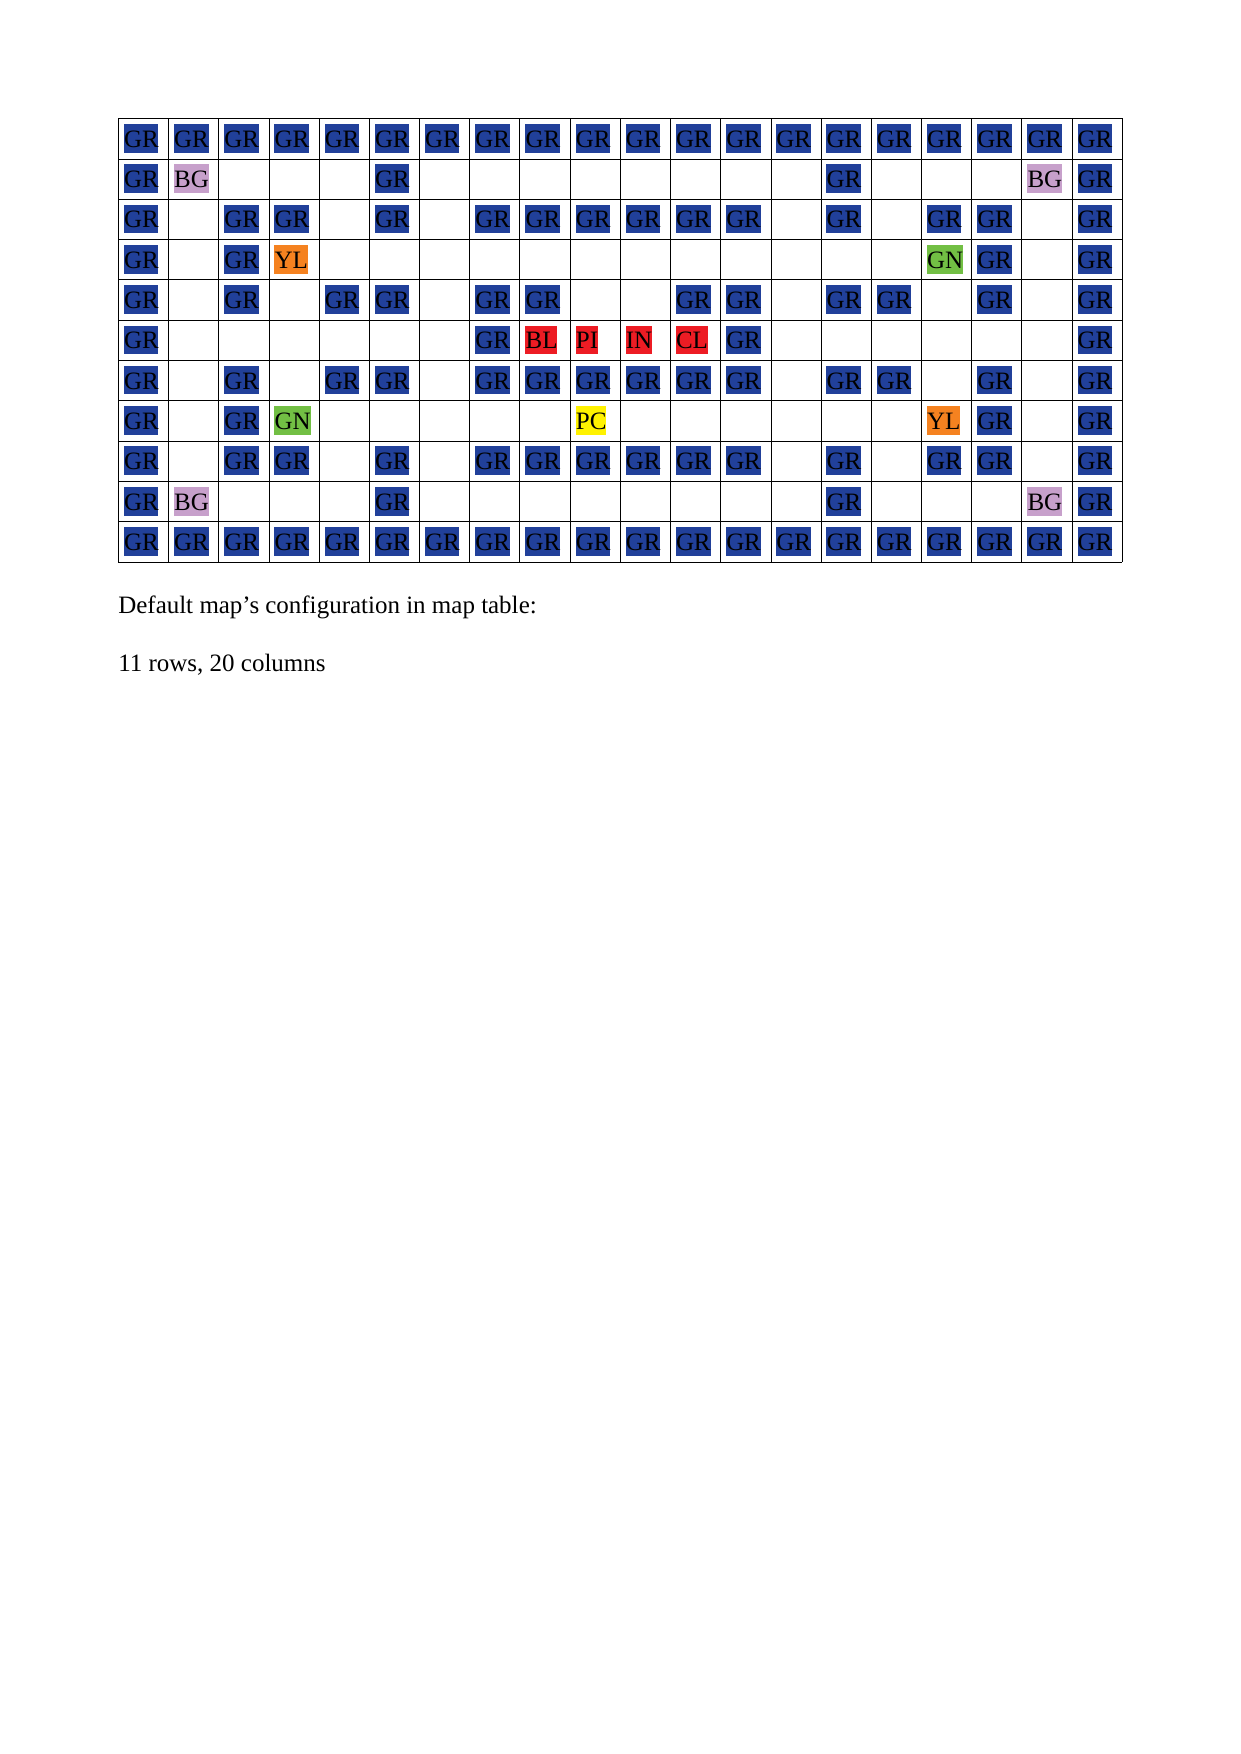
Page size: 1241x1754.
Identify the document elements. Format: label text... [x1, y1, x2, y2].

table_cell GR [671, 522, 720, 562]
table_cell GR [822, 522, 871, 562]
table_header GR [320, 119, 369, 158]
table_cell [320, 482, 369, 521]
table_cell GR [470, 442, 519, 481]
table_cell [420, 240, 469, 279]
table_header GR [169, 119, 218, 158]
table_header GR [872, 119, 921, 158]
table_cell [169, 361, 218, 400]
text Default map’s configuration in map table: [118, 590, 1122, 619]
table_cell GR [721, 321, 771, 360]
table_cell GR [621, 522, 670, 562]
table_cell GR [370, 522, 419, 562]
table_cell [1022, 240, 1072, 279]
table_cell [1022, 200, 1072, 239]
table_cell GR [1073, 240, 1122, 279]
table_header GR [1073, 119, 1122, 158]
table_cell [721, 160, 771, 199]
table_cell PC [571, 401, 620, 441]
table_cell [621, 482, 670, 521]
table_cell GR [571, 361, 620, 400]
table_cell [922, 321, 971, 360]
table_cell GR [119, 522, 168, 562]
table_cell [571, 482, 620, 521]
table_cell [922, 280, 971, 320]
table_cell GR [571, 442, 620, 481]
table_cell GR [219, 200, 269, 239]
table_cell [571, 160, 620, 199]
table_cell [922, 361, 971, 400]
table_header GR [972, 119, 1021, 158]
table_cell GR [320, 361, 369, 400]
table_cell [169, 200, 218, 239]
table_cell [270, 160, 319, 199]
table_cell GR [520, 361, 570, 400]
table_cell GR [1073, 361, 1122, 400]
table_cell BG [1022, 160, 1072, 199]
table_cell BG [169, 160, 218, 199]
table_cell BG [169, 482, 218, 521]
table_cell [520, 482, 570, 521]
table_cell [621, 240, 670, 279]
table_cell [219, 482, 269, 521]
table_cell GR [370, 361, 419, 400]
table_cell GR [520, 200, 570, 239]
table_cell GR [822, 280, 871, 320]
table_header GR [721, 119, 771, 158]
table_cell [270, 361, 319, 400]
table_cell BG [1022, 482, 1072, 521]
table_cell GR [119, 240, 168, 279]
table_cell [872, 200, 921, 239]
table_header GR [370, 119, 419, 158]
table_cell [370, 321, 419, 360]
table_cell GR [822, 160, 871, 199]
table_cell GR [872, 280, 921, 320]
table_header GR [270, 119, 319, 158]
table_cell [772, 442, 821, 481]
table_header GR [119, 119, 168, 158]
table_cell GR [822, 200, 871, 239]
table_cell GR [571, 522, 620, 562]
table_cell [470, 401, 519, 441]
table_cell [420, 160, 469, 199]
table_cell [420, 200, 469, 239]
table_header GR [822, 119, 871, 158]
table_cell [370, 401, 419, 441]
table_cell [772, 200, 821, 239]
table_cell [772, 482, 821, 521]
table_cell [872, 160, 921, 199]
table_cell [470, 240, 519, 279]
table_cell [872, 442, 921, 481]
table_cell [320, 160, 369, 199]
table_cell GR [721, 200, 771, 239]
table_header GR [520, 119, 570, 158]
table_cell [822, 240, 871, 279]
table_cell GR [270, 442, 319, 481]
table_cell GR [119, 442, 168, 481]
table_cell [872, 321, 921, 360]
table_cell [571, 280, 620, 320]
table_cell [571, 240, 620, 279]
table_cell GR [119, 321, 168, 360]
table_header GR [1022, 119, 1072, 158]
table_cell [270, 482, 319, 521]
table_cell [520, 240, 570, 279]
table_cell GR [420, 522, 469, 562]
table_cell IN [621, 321, 670, 360]
table_cell GR [169, 522, 218, 562]
table_cell GR [219, 280, 269, 320]
table_cell [520, 160, 570, 199]
table_cell [772, 280, 821, 320]
table_cell GR [1022, 522, 1072, 562]
table_cell [420, 482, 469, 521]
table_cell GR [972, 200, 1021, 239]
table_cell [420, 280, 469, 320]
table_cell [520, 401, 570, 441]
table_cell [822, 401, 871, 441]
table_header GR [621, 119, 670, 158]
table_cell [470, 160, 519, 199]
table_cell GR [822, 482, 871, 521]
table_cell [972, 321, 1021, 360]
table_cell GR [621, 200, 670, 239]
table_cell [621, 160, 670, 199]
table_cell GR [119, 160, 168, 199]
table_cell GR [1073, 401, 1122, 441]
table_cell GR [119, 280, 168, 320]
table_cell [872, 482, 921, 521]
table_cell GR [671, 200, 720, 239]
table_cell [219, 160, 269, 199]
table_cell [1022, 280, 1072, 320]
table_cell YL [922, 401, 971, 441]
table_cell GR [219, 522, 269, 562]
table_cell GR [119, 200, 168, 239]
table_cell [169, 321, 218, 360]
table_cell GR [320, 522, 369, 562]
table_cell [420, 361, 469, 400]
table_cell GR [470, 522, 519, 562]
table_cell [671, 160, 720, 199]
table_cell GR [872, 522, 921, 562]
table_cell [420, 401, 469, 441]
table_cell YL [270, 240, 319, 279]
table_cell [621, 280, 670, 320]
table_header GR [219, 119, 269, 158]
table_cell GR [972, 280, 1021, 320]
table_cell GR [270, 522, 319, 562]
table_header GR [922, 119, 971, 158]
table_cell GR [470, 200, 519, 239]
table_header GR [420, 119, 469, 158]
table_cell [420, 442, 469, 481]
table_cell GR [671, 442, 720, 481]
table_cell GR [470, 321, 519, 360]
table_cell GR [470, 361, 519, 400]
table_cell GR [219, 240, 269, 279]
table_cell GR [1073, 200, 1122, 239]
table_cell GR [621, 361, 670, 400]
table_cell GR [520, 280, 570, 320]
table_cell [721, 240, 771, 279]
table_cell [219, 321, 269, 360]
table_cell GR [972, 361, 1021, 400]
table_cell GR [972, 522, 1021, 562]
table_cell [721, 401, 771, 441]
table_cell [671, 401, 720, 441]
table_cell GR [370, 482, 419, 521]
table_cell GR [219, 442, 269, 481]
table_cell GR [1073, 482, 1122, 521]
table_cell GR [1073, 280, 1122, 320]
table_cell GR [872, 361, 921, 400]
table_cell GR [972, 442, 1021, 481]
table_cell [370, 240, 419, 279]
table_cell GR [370, 280, 419, 320]
table_cell [270, 280, 319, 320]
table_cell GR [370, 160, 419, 199]
table_cell GR [721, 361, 771, 400]
table_cell [671, 240, 720, 279]
table_cell GR [571, 200, 620, 239]
table_cell GR [119, 361, 168, 400]
table_cell [169, 280, 218, 320]
table_header GR [571, 119, 620, 158]
table_cell [320, 200, 369, 239]
table_cell CL [671, 321, 720, 360]
table_cell [922, 482, 971, 521]
table_cell [320, 240, 369, 279]
table_cell GR [119, 401, 168, 441]
table_cell [922, 160, 971, 199]
table_cell GR [772, 522, 821, 562]
table_cell GR [721, 280, 771, 320]
table_cell GR [822, 442, 871, 481]
table_cell [169, 442, 218, 481]
table_cell GN [270, 401, 319, 441]
table_cell GR [470, 280, 519, 320]
table_header GR [772, 119, 821, 158]
table_cell GR [119, 482, 168, 521]
table_cell [872, 401, 921, 441]
table_cell GR [370, 442, 419, 481]
table_cell [772, 160, 821, 199]
table_cell GR [1073, 160, 1122, 199]
table_cell GR [822, 361, 871, 400]
table_cell [320, 321, 369, 360]
table_cell [169, 240, 218, 279]
table_cell [1022, 401, 1072, 441]
table_cell [772, 321, 821, 360]
table_cell GR [721, 522, 771, 562]
table_cell [420, 321, 469, 360]
table_cell GR [721, 442, 771, 481]
table_cell [1022, 442, 1072, 481]
table_cell GR [370, 200, 419, 239]
table_cell GR [270, 200, 319, 239]
table_cell [470, 482, 519, 521]
table_cell [772, 401, 821, 441]
table_cell GR [1073, 522, 1122, 562]
table_cell [1022, 321, 1072, 360]
table_cell GR [922, 200, 971, 239]
table_cell PI [571, 321, 620, 360]
table_cell [320, 401, 369, 441]
table_cell GR [972, 240, 1021, 279]
table_cell GR [1073, 442, 1122, 481]
table_cell [872, 240, 921, 279]
table_cell [169, 401, 218, 441]
table_cell GR [621, 442, 670, 481]
table_cell [972, 160, 1021, 199]
table_cell GR [671, 361, 720, 400]
text 11 rows, 20 columns [118, 648, 1122, 677]
table_cell GR [219, 401, 269, 441]
table_cell [270, 321, 319, 360]
table_cell GR [1073, 321, 1122, 360]
table_cell [772, 240, 821, 279]
table_cell [772, 361, 821, 400]
table_header GR [671, 119, 720, 158]
table_cell [972, 482, 1021, 521]
table_cell GR [972, 401, 1021, 441]
table_cell [1022, 361, 1072, 400]
table_cell GR [320, 280, 369, 320]
table_cell [320, 442, 369, 481]
table_cell GR [922, 442, 971, 481]
table_cell GR [922, 522, 971, 562]
table_cell GR [671, 280, 720, 320]
table_cell GR [520, 442, 570, 481]
table_cell [822, 321, 871, 360]
table_cell GN [922, 240, 971, 279]
table_header GR [470, 119, 519, 158]
table_cell [671, 482, 720, 521]
table_cell [721, 482, 771, 521]
table_cell [621, 401, 670, 441]
table_cell GR [219, 361, 269, 400]
table_cell BL [520, 321, 570, 360]
table_cell GR [520, 522, 570, 562]
